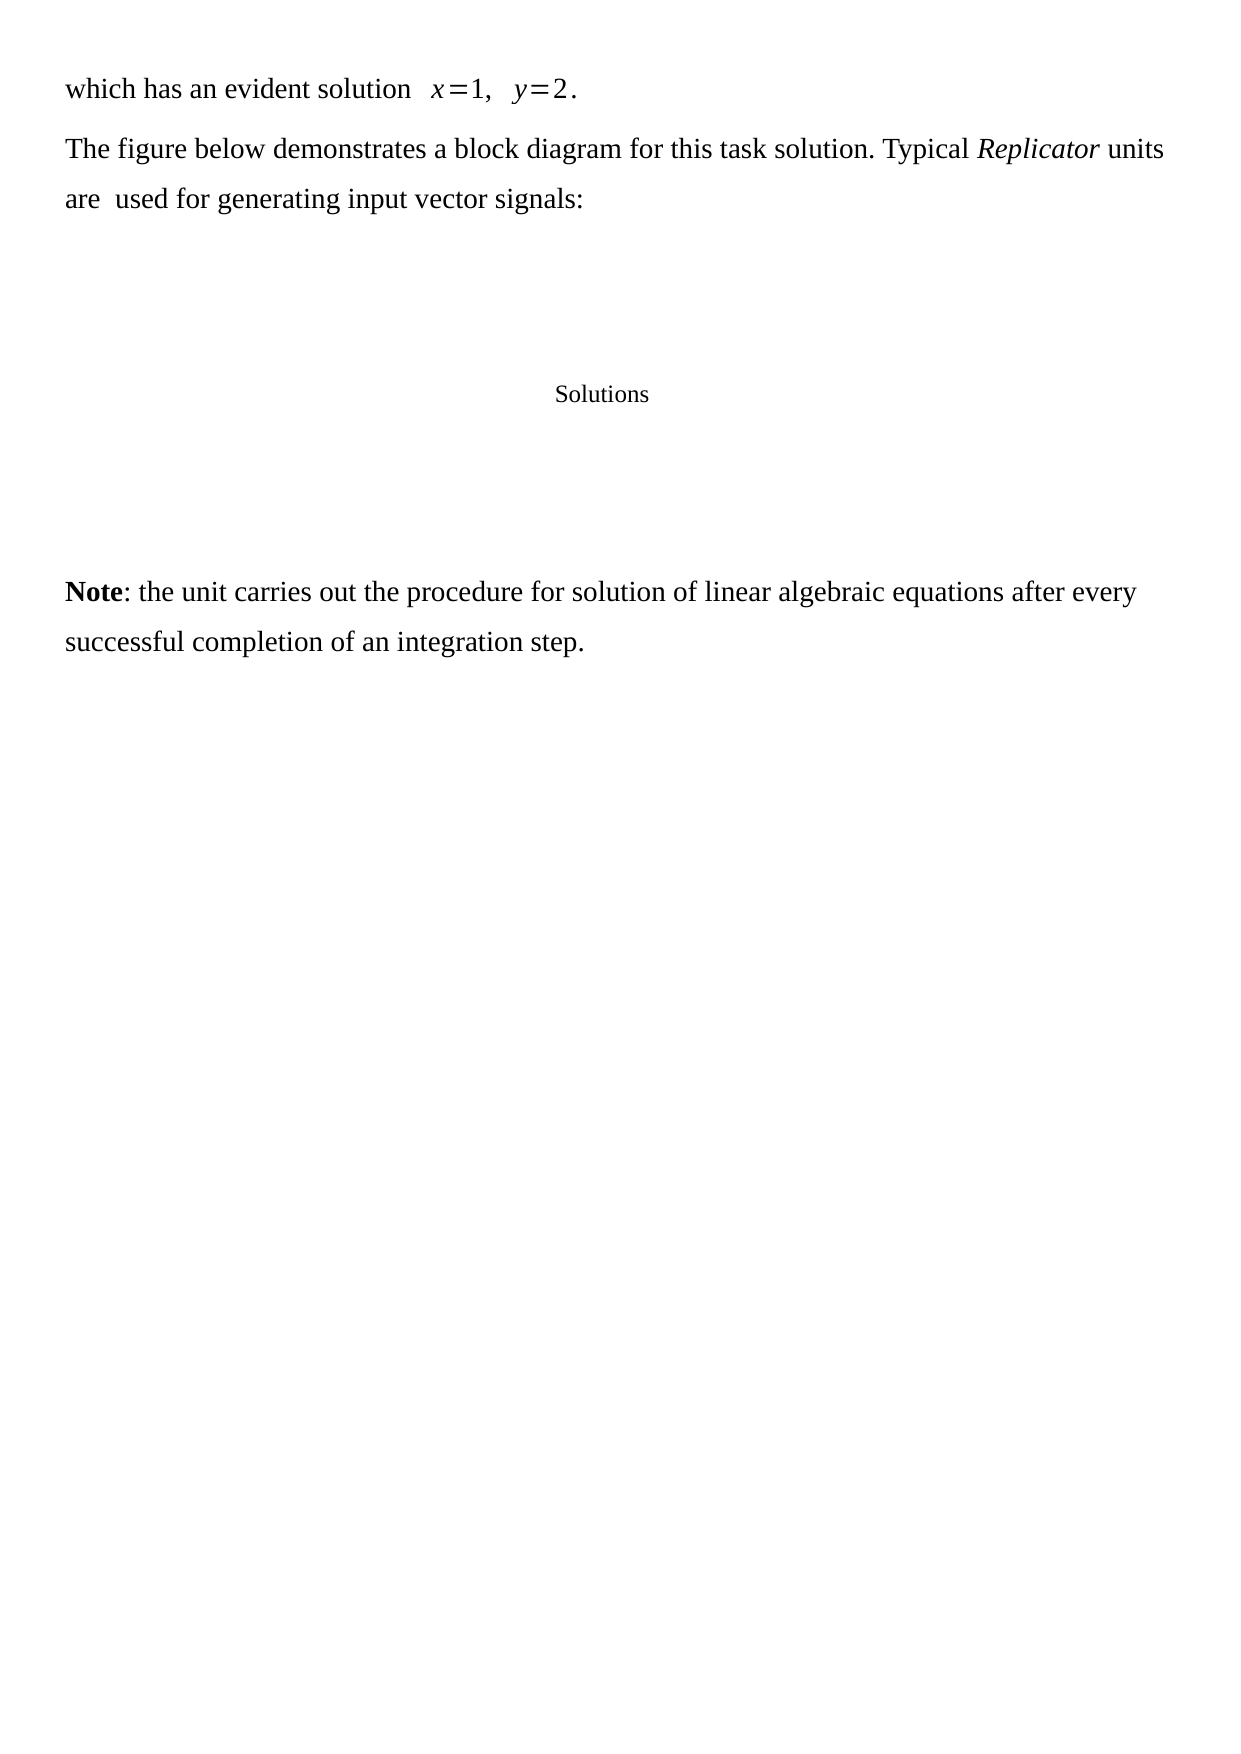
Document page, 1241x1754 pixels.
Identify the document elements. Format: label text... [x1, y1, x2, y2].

table_cell The unit implements the procedure for solution of a system of linear equations appearing as follows: whereis for matrix of coefficients; is for vector of solutions;is for vector of right parts. The unit has two vectorized input ports: 1st input port – for entering the matrix represented as a vector of coefficients, when unpacking the matrix in linewise manner. 2nd input port – for entering the vector (vector of right parts). The unit has one vector output port intended for outputting the vector (vector of solutions). Vector signal dimension at the 1st input port shall be equal to, whereis for the number of equations in the system, while dimensions of 2nd input port and output port signals are the same and equal to. Properties: Number of equations – natural numberequal to the number of matrix lines (or columns) (i. e., dimension of matrix). Example. The following system of equations is to be solved: which has an evident solution The figure below demonstrates a block diagram for this task solution. Typical Replicator units are used for generating input vector signals: Note: the unit carries out the procedure for solution of linear algebraic equations after every successful completion of an integration step. [59, 59, 1181, 669]
